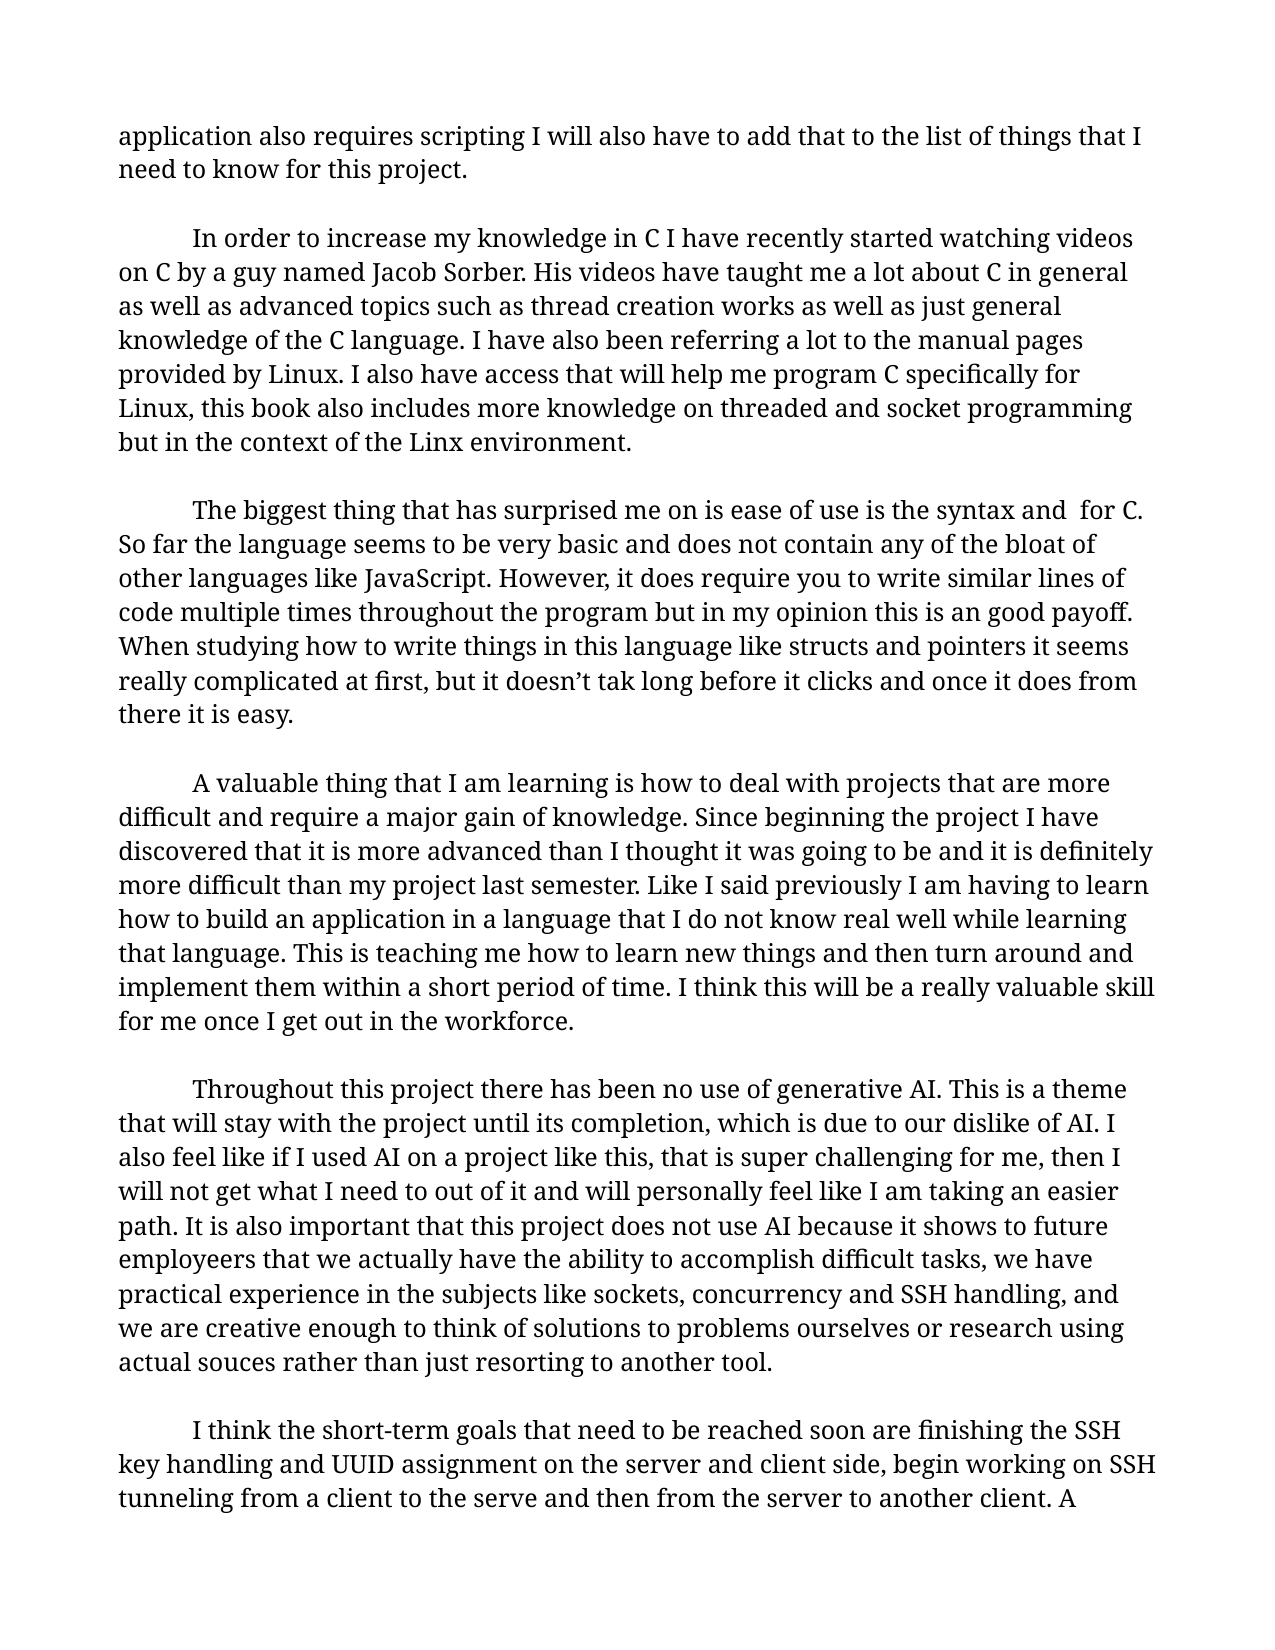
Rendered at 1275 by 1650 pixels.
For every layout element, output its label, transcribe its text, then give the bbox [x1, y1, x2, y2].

text The biggest thing that has surprised me on is ease of use is the syntax and for C. So far the language seems to be very basic and does not contain any of the bloat of other languages like JavaScript. However, it does require you to write similar lines of code multiple times throughout the program but in my opinion this is an good payoff. When studying how to write things in this language like structs and pointers it seems really complicated at first, but it doesn’t tak long before it clicks and once it does from there it is easy. [118, 493, 1157, 731]
text I think the short-term goals that need to be reached soon are finishing the SSH key handling and UUID assignment on the server and client side, begin working on SSH tunneling from a client to the serve and then from the server to another client. A [118, 1412, 1157, 1515]
text A valuable thing that I am learning is how to deal with projects that are more difficult and require a major gain of knowledge. Since beginning the project I have discovered that it is more advanced than I thought it was going to be and it is definitely more difficult than my project last semester. Like I said previously I am having to learn how to build an application in a language that I do not know real well while learning that language. This is teaching me how to learn new things and then turn around and implement them within a short period of time. I think this will be a really valuable skill for me once I get out in the workforce. [118, 765, 1157, 1038]
text Throughout this project there has been no use of generative AI. This is a theme that will stay with the project until its completion, which is due to our dislike of AI. I also feel like if I used AI on a project like this, that is super challenging for me, then I will not get what I need to out of it and will personally feel like I am taking an easier path. It is also important that this project does not use AI because it shows to future employeers that we actually have the ability to accomplish difficult tasks, we have practical experience in the subjects like sockets, concurrency and SSH handling, and we are creative enough to think of solutions to problems ourselves or research using actual souces rather than just resorting to another tool. [118, 1072, 1157, 1378]
text application also requires scripting I will also have to add that to the list of things that I need to know for this project. [118, 118, 1157, 186]
text In order to increase my knowledge in C I have recently started watching videos on C by a guy named Jacob Sorber. His videos have taught me a lot about C in general as well as advanced topics such as thread creation works as well as just general knowledge of the C language. I have also been referring a lot to the manual pages provided by Linux. I also have access that will help me program C specifically for Linux, this book also includes more knowledge on threaded and socket programming but in the context of the Linx environment. [118, 220, 1157, 459]
